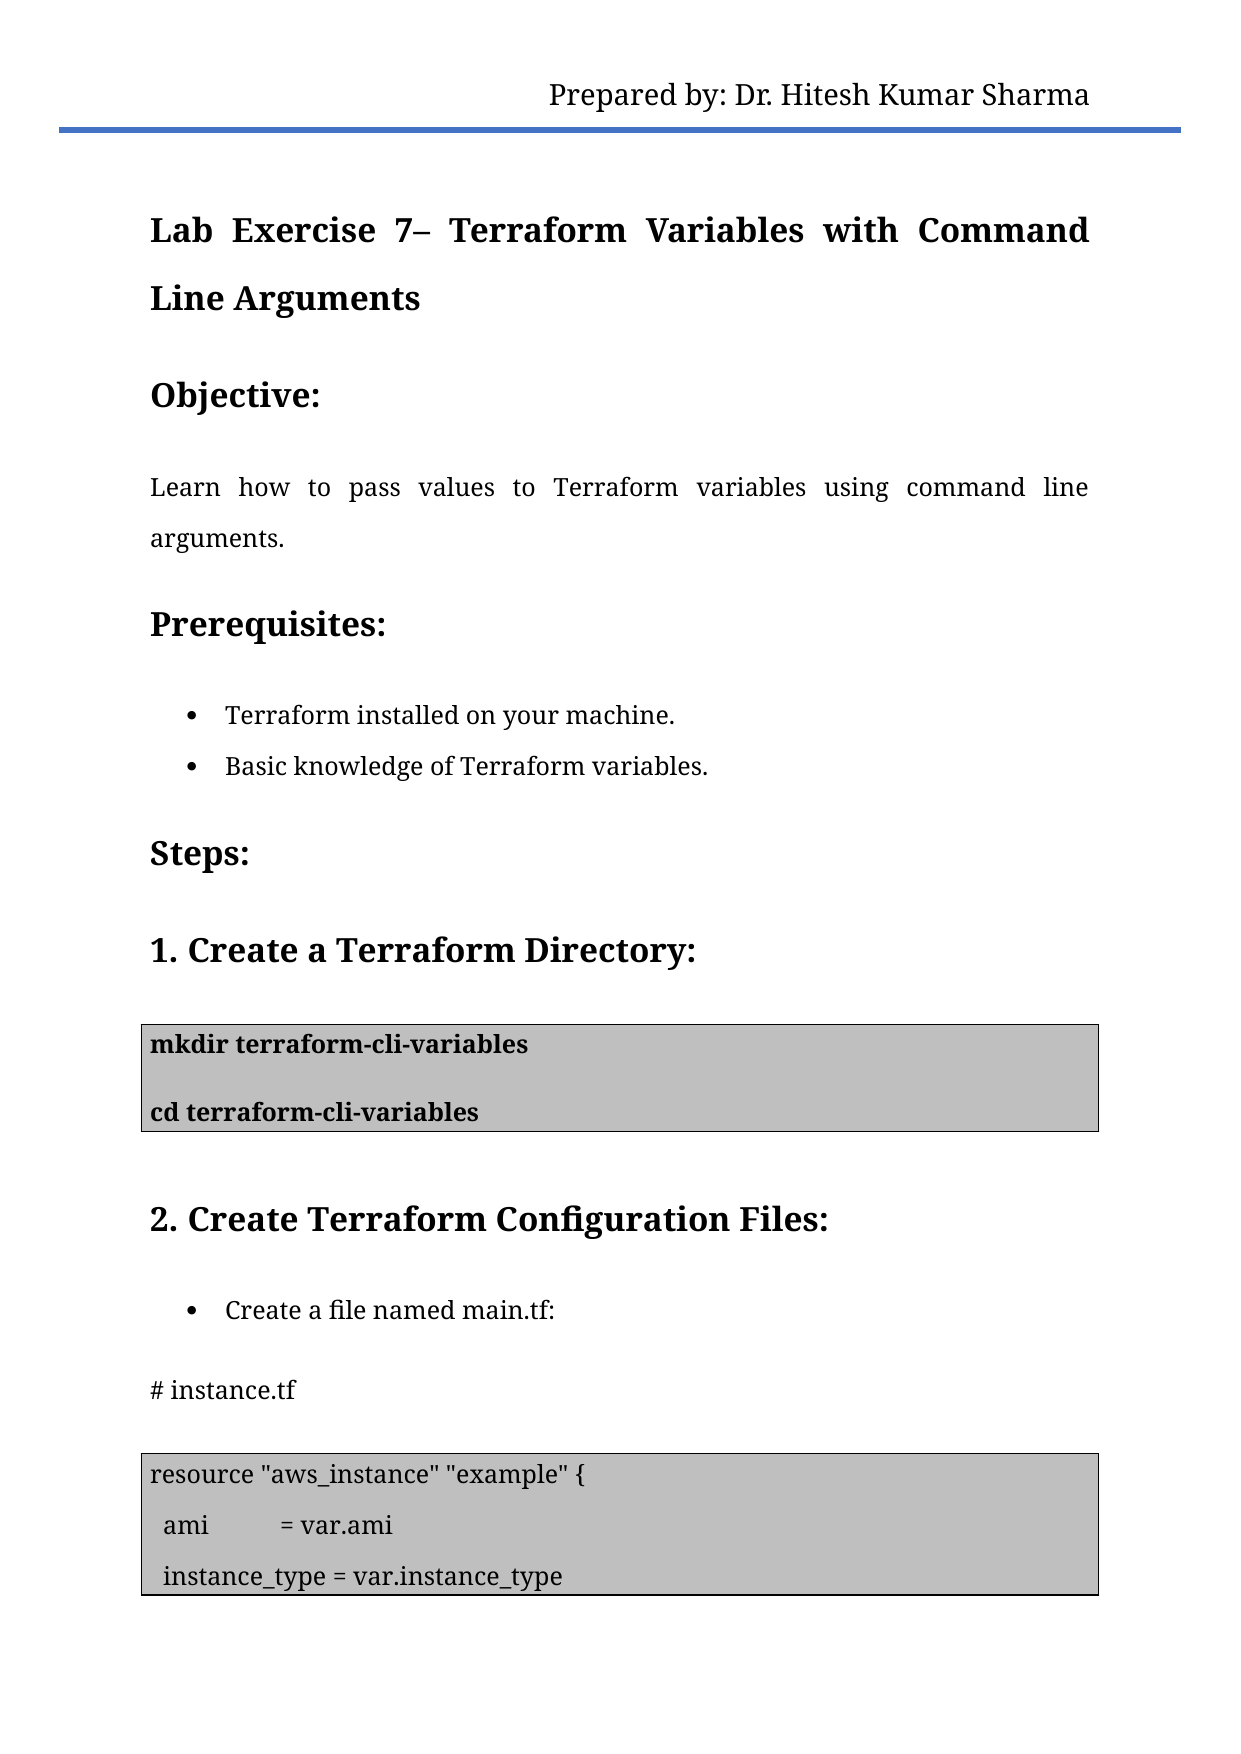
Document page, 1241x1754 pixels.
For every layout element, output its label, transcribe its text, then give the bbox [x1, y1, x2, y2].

text Learn how to pass values to Terraform variables using command line arguments. [150, 469, 1090, 554]
text cd terraform-cli-variables [142, 1092, 1098, 1131]
list Create a Terraform Directory: [150, 927, 1090, 972]
text Objective: [150, 372, 1090, 418]
list Create a file named main.tf: [187, 1293, 1090, 1327]
text mkdir terraform-cli-variables [142, 1025, 1098, 1061]
text Lab Exercise 7– Terraform Variables with Command Line Arguments [150, 207, 1090, 320]
text ami = var.ami [142, 1504, 1098, 1541]
text instance_type = var.instance_type [142, 1555, 1098, 1594]
text resource "aws_instance" "example" { [142, 1454, 1098, 1490]
text Prerequisites: [150, 601, 1090, 646]
list Terraform installed on your machine. [187, 698, 1090, 732]
text # instance.tf [150, 1373, 1090, 1407]
list Create Terraform Configuration Files: [150, 1196, 1090, 1241]
list Basic knowledge of Terraform variables. [187, 749, 1090, 783]
text Steps: [150, 829, 1090, 875]
